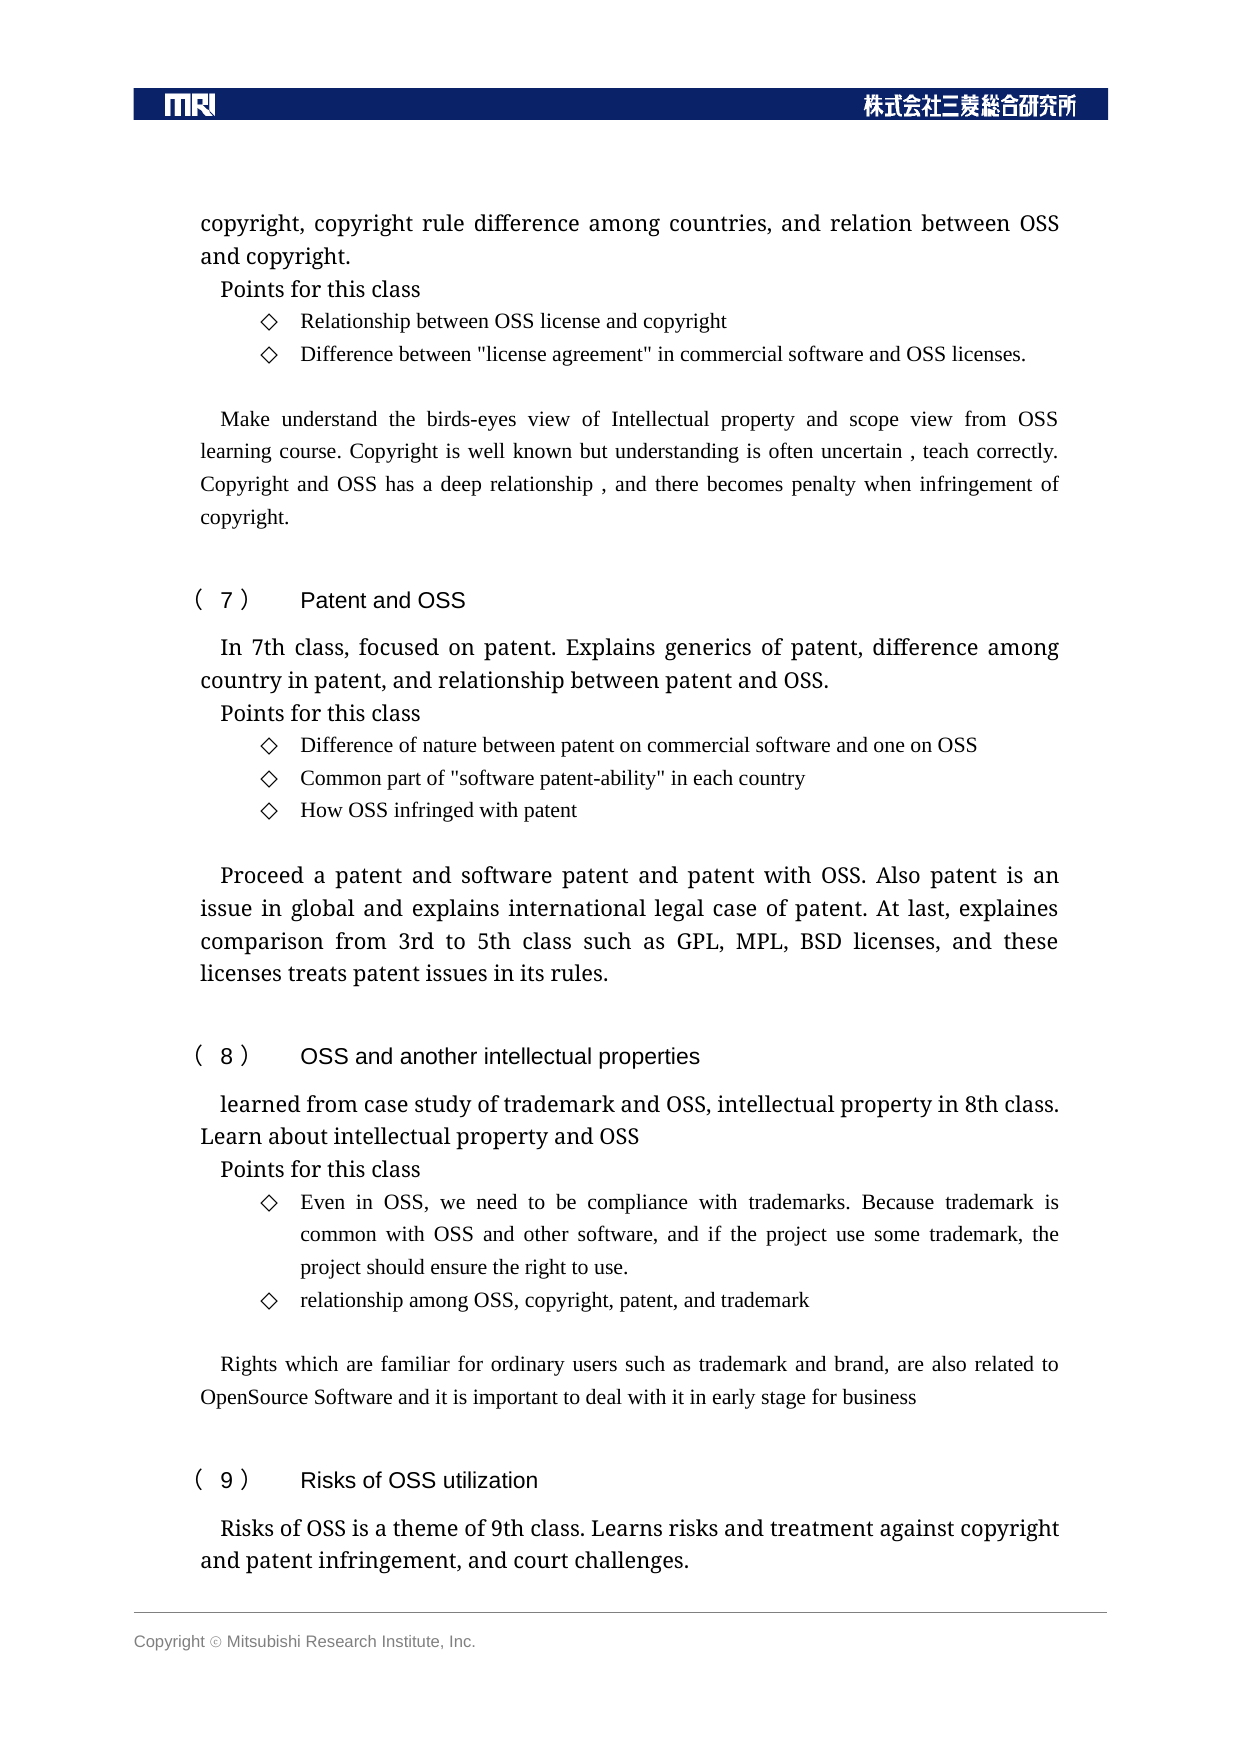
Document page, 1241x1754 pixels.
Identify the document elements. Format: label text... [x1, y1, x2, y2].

list Common part of "software patent-ability" in each country [240, 761, 1060, 794]
list Even in OSS, we need to be compliance with trademarks. Because trademark is common with OSS and other software, and if the project use some trademark, the project should ensure the right to use. [240, 1185, 1060, 1283]
text copyright, copyright rule difference among countries, and relation between OSS and copyright. [200, 207, 1060, 272]
text Points for this class [200, 1153, 1060, 1185]
text Points for this class [200, 272, 1060, 305]
subtitle Risks of OSS utilization [180, 1446, 1060, 1511]
text Risks of OSS is a theme of 9th class. Learns risks and treatment against copyright and patent infringement, and court challenges. [200, 1511, 1060, 1576]
picture [133, 88, 1109, 120]
text In 7th class, focused on patent. Explains generics of patent, difference among country in patent, and relationship between patent and OSS. [200, 631, 1060, 696]
text Make understand the birds-eyes view of Intellectual property and scope view from OSS learning course. Copyright is well known but understanding is often uncertain , teach correctly. Copyright and OSS has a deep relationship , and there becomes penalty when infringement of copyright. [200, 403, 1060, 533]
list How OSS infringed with patent [240, 794, 1060, 827]
list Relationship between OSS license and copyright [240, 305, 1060, 337]
text Points for this class [200, 696, 1060, 729]
list Difference between "license agreement" in commercial software and OSS licenses. [240, 337, 1060, 370]
list Difference of nature between patent on commercial software and one on OSS [240, 729, 1060, 761]
text Rights which are familiar for ordinary users such as trademark and brand, are also related to OpenSource Software and it is important to deal with it in early stage for business [200, 1348, 1060, 1413]
subtitle Patent and OSS [180, 566, 1060, 631]
text learned from case study of trademark and OSS, intellectual property in 8th class. Learn about intellectual property and OSS [200, 1087, 1060, 1153]
text Proceed a patent and software patent and patent with OSS. Also patent is an issue in global and explains international legal case of patent. At last, explaines comparison from 3rd to 5th class such as GPL, MPL, BSD licenses, and these licenses treats patent issues in its rules. [200, 859, 1060, 989]
subtitle OSS and another intellectual properties [180, 1022, 1060, 1087]
list relationship among OSS, copyright, patent, and trademark [240, 1283, 1060, 1316]
